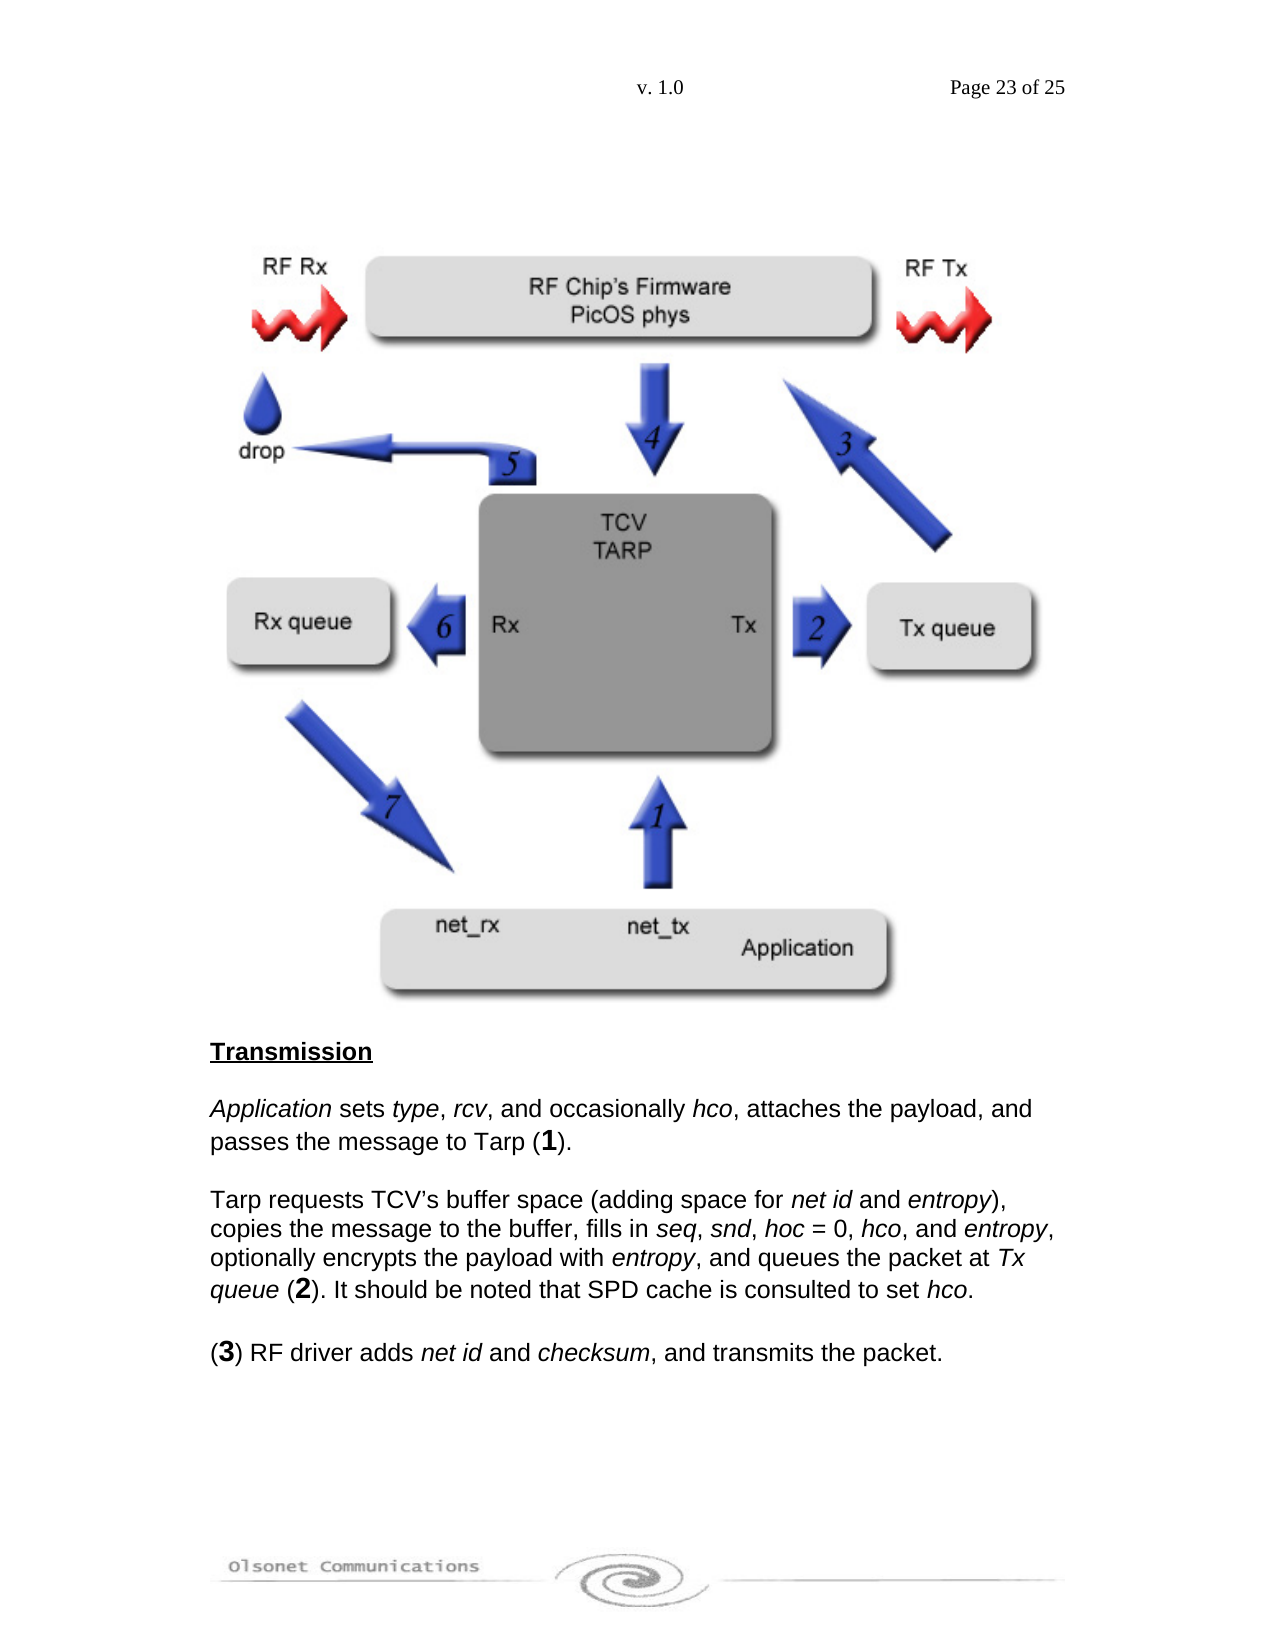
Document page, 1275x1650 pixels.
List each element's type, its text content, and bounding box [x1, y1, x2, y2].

picture [226, 234, 1048, 1028]
text Application sets type, rcv, and occasionally hco, attaches the payload, and passes the message to Tarp (1). [210, 1094, 1065, 1156]
text (3) RF driver adds net id and checksum, and transmits the packet. [210, 1333, 1065, 1367]
text Transmission [210, 1036, 1065, 1065]
picture [210, 1538, 1065, 1630]
text Tarp requests TCV’s buffer space (adding space for net id and entropy), copies the message to the buffer, fills in seq, snd, hoc = 0, hco, and entropy, optionally encrypts the payload with entropy, and queues the packet at Tx queue (2). It should be noted that SPD cache is consulted to set hco. [210, 1185, 1065, 1305]
